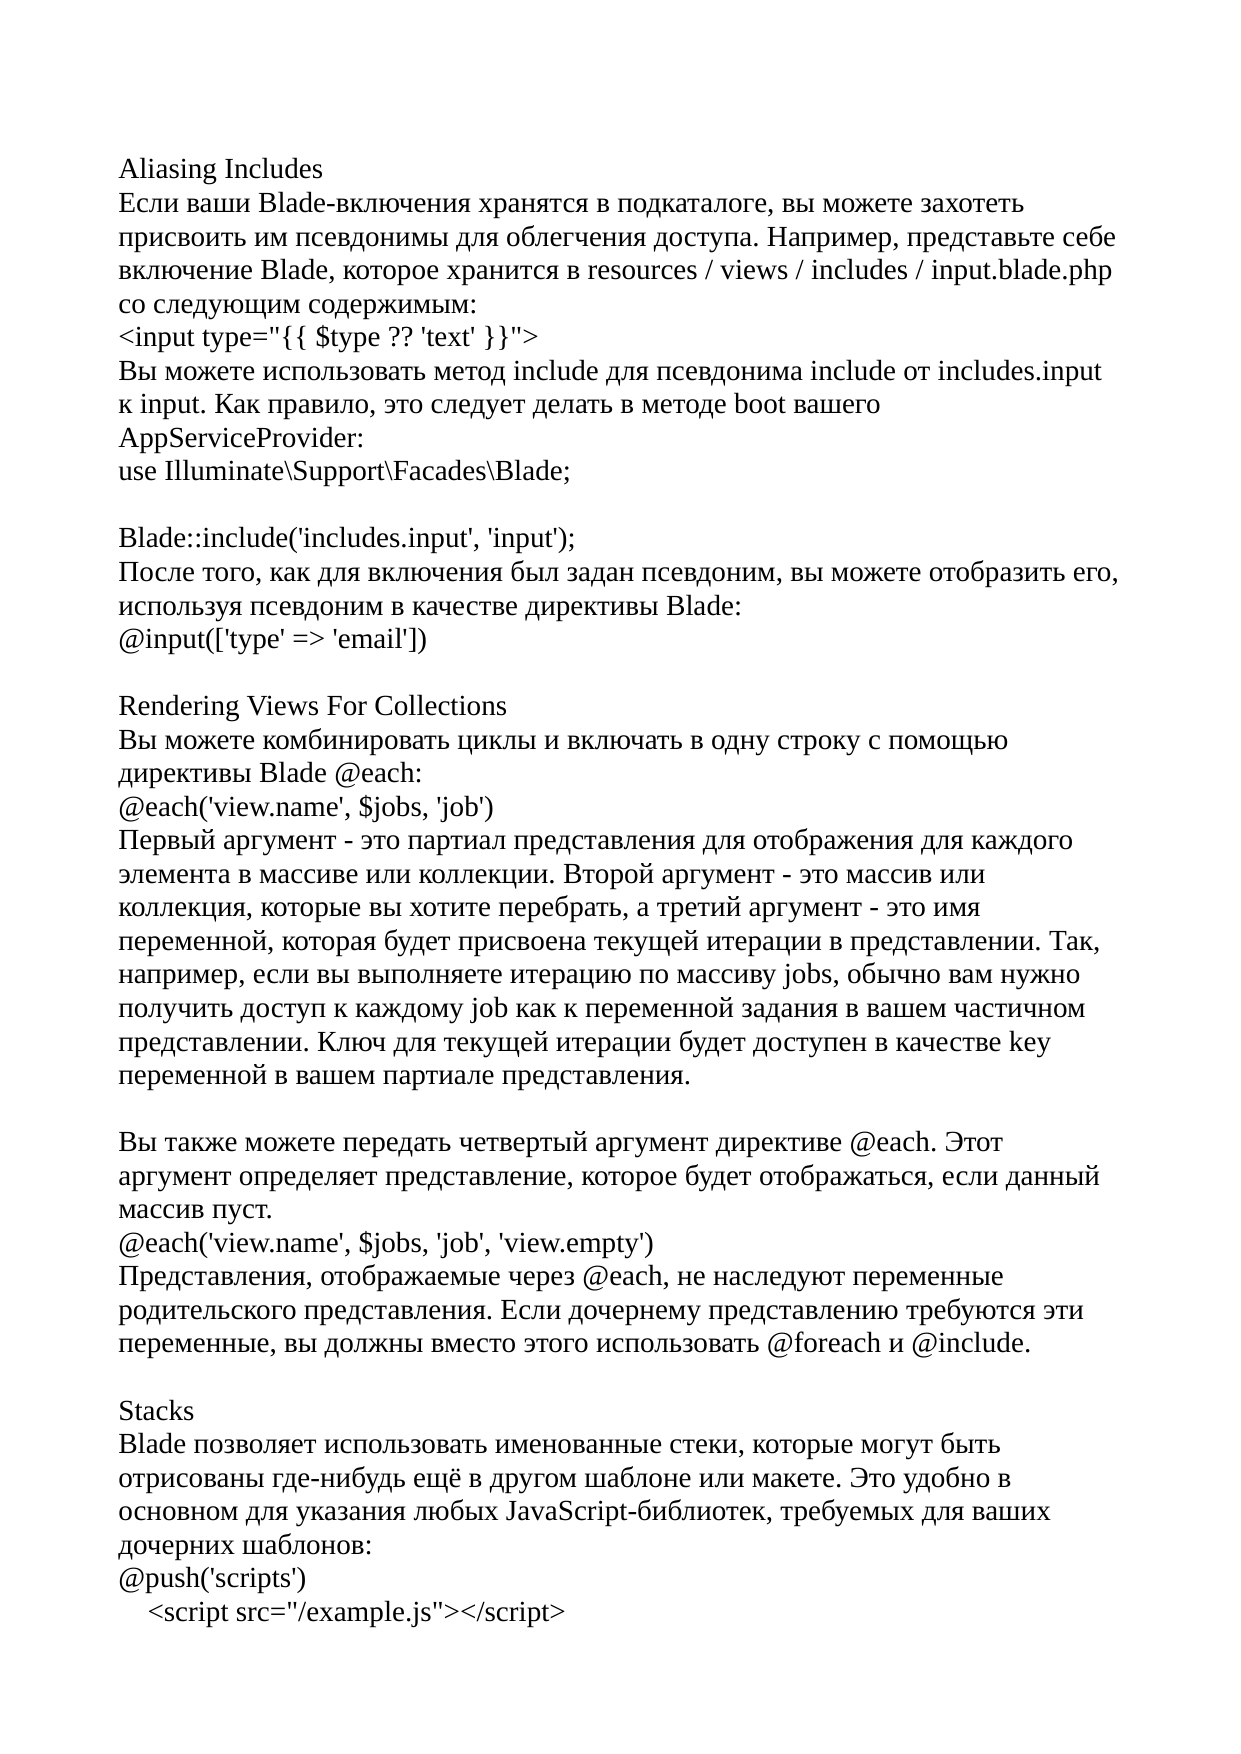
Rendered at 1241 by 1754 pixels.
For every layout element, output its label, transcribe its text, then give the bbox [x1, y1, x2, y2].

text Rendering Views For Collections [118, 688, 1122, 722]
text После того, как для включения был задан псевдоним, вы можете отобразить его, используя псевдоним в качестве директивы Blade: [118, 554, 1122, 621]
text <script src="/example.js"></script> [118, 1594, 1122, 1627]
text @each('view.name', $jobs, 'job') [118, 789, 1122, 822]
text Первый аргумент - это партиал представления для отображения для каждого элемента в массиве или коллекции. Второй аргумент - это массив или коллекция, которые вы хотите перебрать, а третий аргумент - это имя переменной, которая будет присвоена текущей итерации в представлении. Так, например, если вы выполняете итерацию по массиву jobs, обычно вам нужно получить доступ к каждому job как к переменной задания в вашем частичном представлении. Ключ для текущей итерации будет доступен в качестве key переменной в вашем партиале представления. [118, 822, 1122, 1091]
text Blade позволяет использовать именованные стеки, которые могут быть отрисованы где-нибудь ещё в другом шаблоне или макете. Это удобно в основном для указания любых JavaScript-библиотек, требуемых для ваших дочерних шаблонов: [118, 1426, 1122, 1560]
text Aliasing Includes [118, 152, 1122, 185]
text Если ваши Blade-включения хранятся в подкаталоге, вы можете захотеть присвоить им псевдонимы для облегчения доступа. Например, представьте себе включение Blade, которое хранится в resources / views / includes / input.blade.php со следующим содержимым: [118, 185, 1122, 319]
text @input(['type' => 'email']) [118, 621, 1122, 655]
text Вы можете использовать метод include для псевдонима include от includes.input к input. Как правило, это следует делать в методе boot вашего AppServiceProvider: [118, 353, 1122, 453]
text Вы также можете передать четвертый аргумент директиве @each. Этот аргумент определяет представление, которое будет отображаться, если данный массив пуст. [118, 1124, 1122, 1225]
text Представления, отображаемые через @each, не наследуют переменные родительского представления. Если дочернему представлению требуются эти переменные, вы должны вместо этого использовать @foreach и @include. [118, 1258, 1122, 1359]
text use Illuminate\Support\Facades\Blade; [118, 453, 1122, 487]
text <input type="{{ $type ?? 'text' }}"> [118, 319, 1122, 353]
text @push('scripts') [118, 1560, 1122, 1594]
text @each('view.name', $jobs, 'job', 'view.empty') [118, 1225, 1122, 1258]
text Blade::include('includes.input', 'input'); [118, 521, 1122, 554]
text Вы можете комбинировать циклы и включать в одну строку с помощью директивы Blade @each: [118, 722, 1122, 789]
text Stacks [118, 1393, 1122, 1426]
